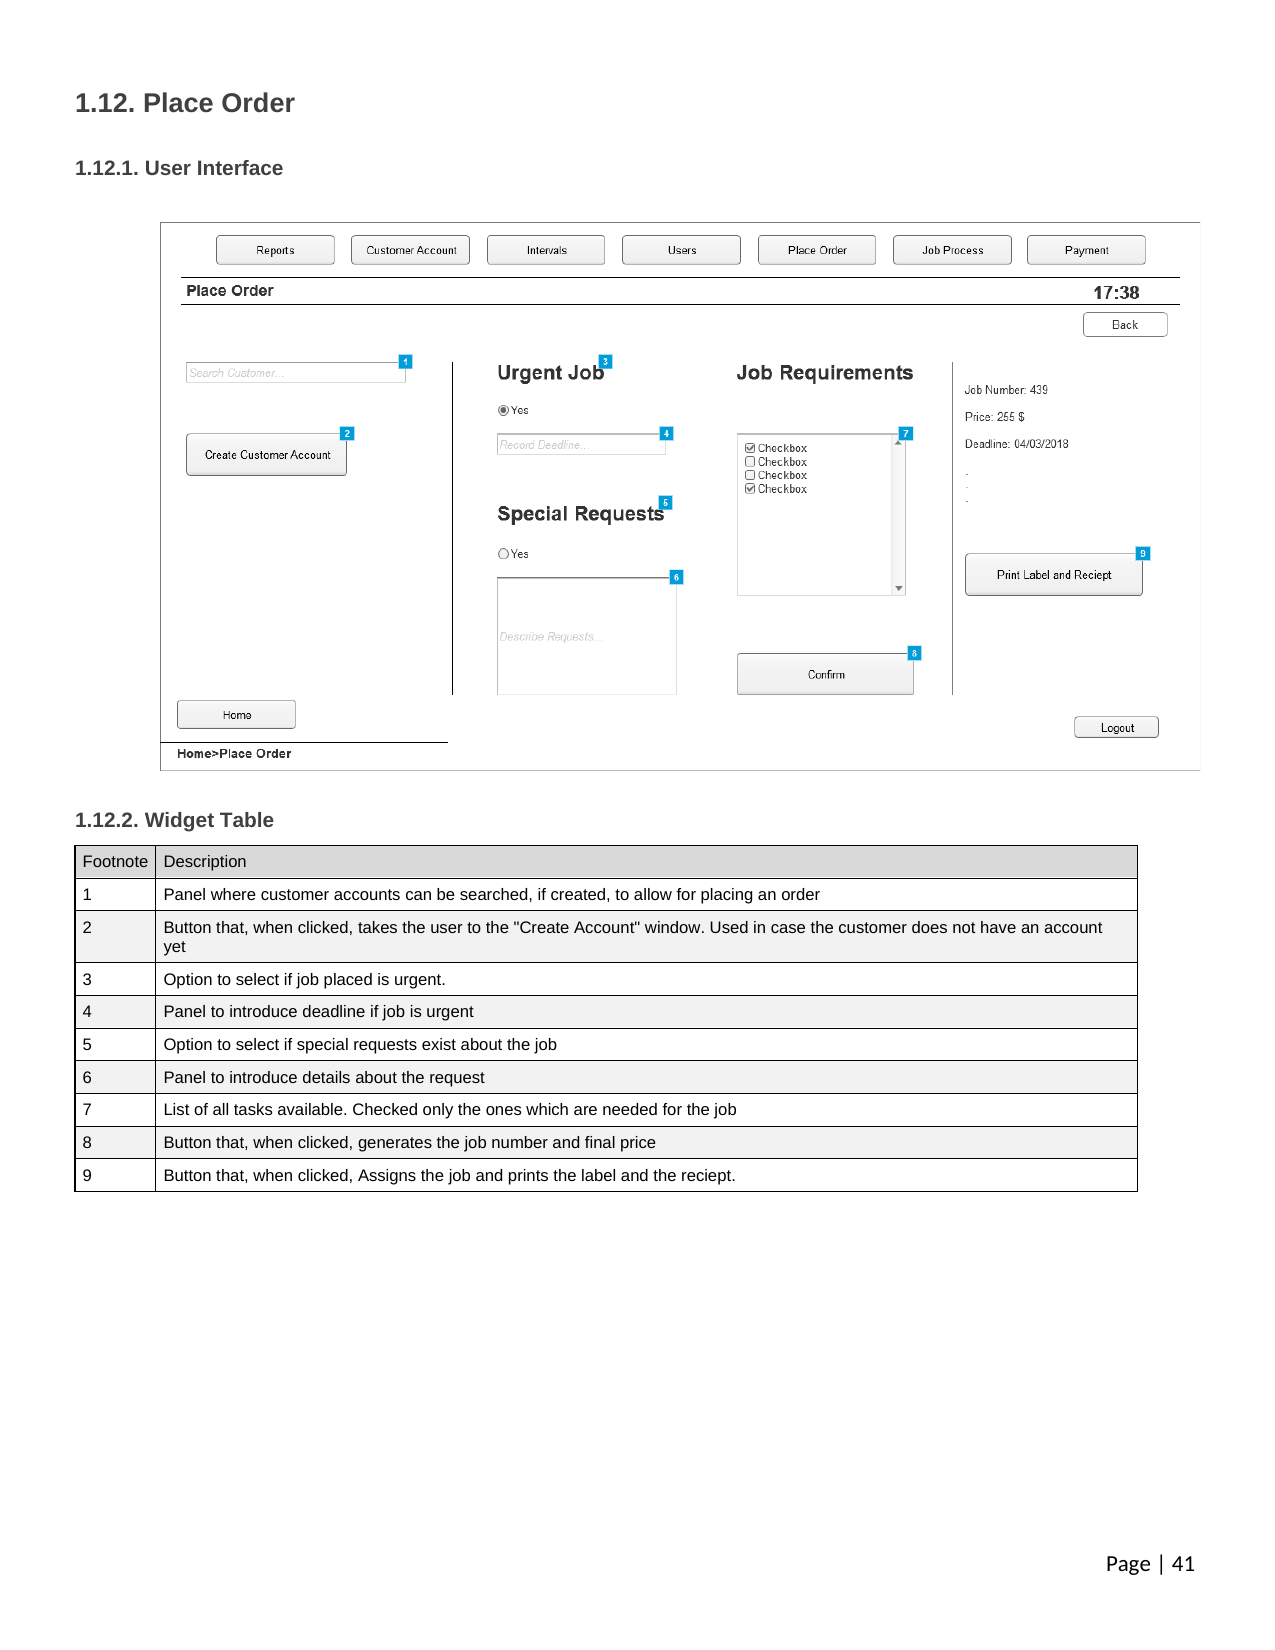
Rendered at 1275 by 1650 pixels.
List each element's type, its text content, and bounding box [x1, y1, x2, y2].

table_cell Option to select if special requests exist about the job [156, 1029, 1137, 1060]
subtitle Place Order [75, 87, 1200, 119]
table_cell 5 [76, 1029, 155, 1060]
table_cell Panel to introduce details about the request [156, 1061, 1137, 1093]
table_cell Option to select if job placed is urgent. [156, 963, 1137, 995]
table_cell Button that, when clicked, Assigns the job and prints the label and the reciept. [156, 1159, 1137, 1191]
table_header Footnote [76, 846, 155, 877]
subtitle User Interface [75, 156, 1200, 180]
subtitle Widget Table [75, 808, 1200, 832]
table_cell List of all tasks available. Checked only the ones which are needed for the job [156, 1094, 1137, 1126]
table_cell 7 [76, 1094, 155, 1126]
table_cell Button that, when clicked, takes the user to the "Create Account" window. Used in case the customer does not have an account yet [156, 911, 1137, 962]
table_cell 6 [76, 1061, 155, 1093]
table_cell 4 [76, 996, 155, 1027]
table_cell 3 [76, 963, 155, 995]
table_cell Button that, when clicked, generates the job number and final price [156, 1127, 1137, 1158]
table_cell 1 [76, 879, 155, 910]
table_cell 9 [76, 1159, 155, 1191]
table_header Description [156, 846, 1137, 877]
table_cell 2 [76, 911, 155, 962]
table_cell 8 [76, 1127, 155, 1158]
table_cell Panel where customer accounts can be searched, if created, to allow for placing an order [156, 879, 1137, 910]
table_cell Panel to introduce deadline if job is urgent [156, 996, 1137, 1027]
